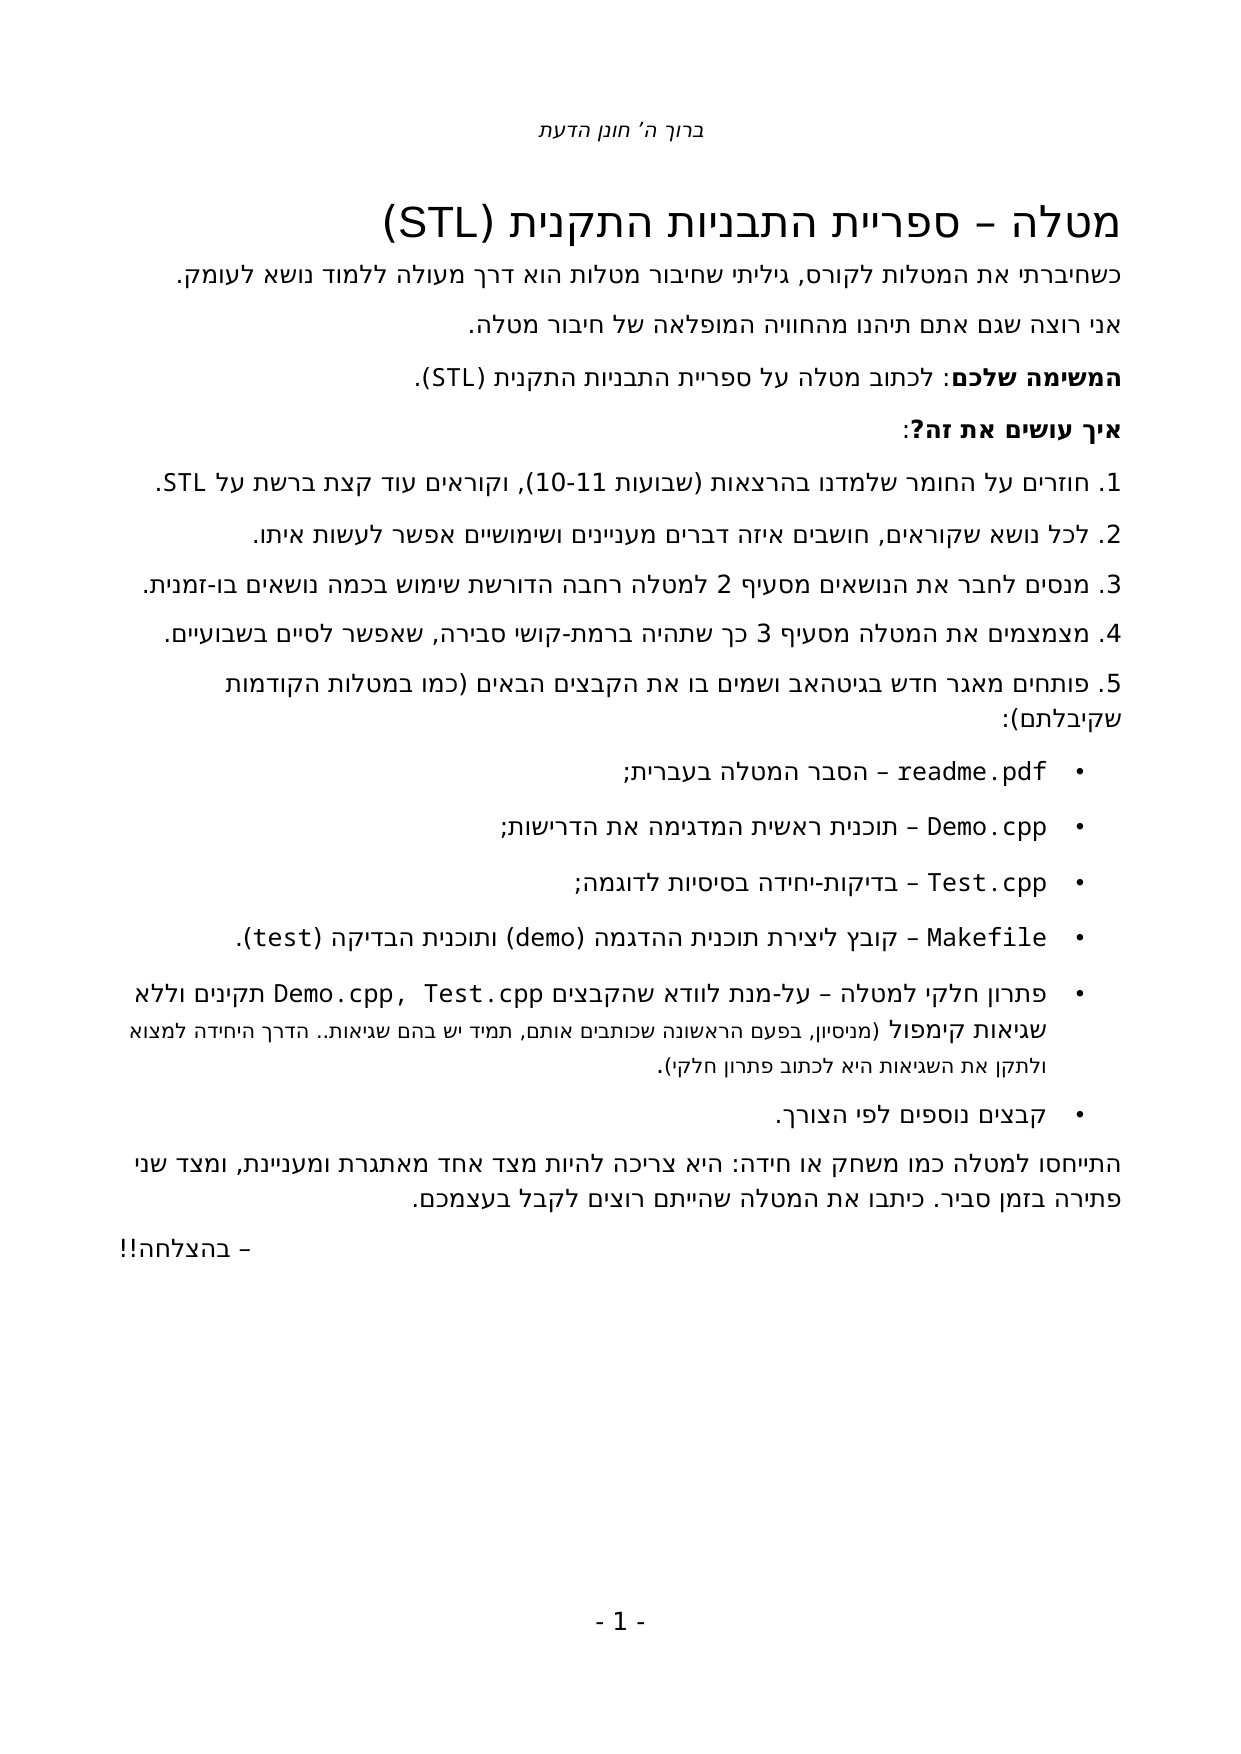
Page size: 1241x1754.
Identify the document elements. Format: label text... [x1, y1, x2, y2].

text 3. מנסים לחבר את הנושאים מסעיף 2 למטלה רחבה הדורשת שימוש בכמה נושאים בו-זמנית. [118, 570, 1122, 599]
text 4. מצמצמים את המטלה מסעיף 3 כך שתהיה ברמת-קושי סבירה, שאפשר לסיים בשבועיים. [118, 619, 1122, 649]
text 5. פותחים מאגר חדש בגיטהאב ושמים בו את הקבצים הבאים (כמו במטלות הקודמות שקיבלתם): [118, 669, 1122, 733]
text המשימה שלכם: לכתוב מטלה על ספריית התבניות התקנית (STL). [118, 360, 1122, 394]
subtitle מטלה – ספריית התבניות התקנית (STL) [118, 197, 1122, 248]
text – בהצלחה!! [118, 1234, 1122, 1263]
list Test.cpp – בדיקות-יחידה בסיסיות לדוגמה; [118, 864, 1084, 898]
list readme.pdf – הסבר המטלה בעברית; [118, 754, 1084, 788]
text התייחסו למטלה כמו משחק או חידה: היא צריכה להיות מצד אחד מאתגרת ומעניינת, ומצד שני פתירה בזמן סביר. כיתבו את המטלה שהייתם רוצים לקבל בעצמכם. [118, 1149, 1122, 1213]
list קבצים נוספים לפי הצורך. [118, 1100, 1084, 1129]
text כשחיברתי את המטלות לקורס, גיליתי שחיבור מטלות הוא דרך מעולה ללמוד נושא לעומק. [118, 261, 1122, 290]
text 2. לכל נושא שקוראים, חושבים איזה דברים מעניינים ושימושיים אפשר לעשות איתו. [118, 520, 1122, 549]
text 1. חוזרים על החומר שלמדנו בהרצאות (שבועות 10-11), וקוראים עוד קצת ברשת על STL. [118, 465, 1122, 499]
list פתרון חלקי למטלה – על-מנת לוודא שהקבצים Demo.cpp, Test.cpp תקינים וללא שגיאות קימפול (מניסיון, בפעם הראשונה שכותבים אותם, תמיד יש בהם שגיאות.. הדרך היחידה למצוא ולתקן את השגיאות היא לכתוב פתרון חלקי). [118, 975, 1084, 1079]
list Makefile – קובץ ליצירת תוכנית ההדגמה (demo) ותוכנית הבדיקה (test). [118, 920, 1084, 954]
list Demo.cpp – תוכנית ראשית המדגימה את הדרישות; [118, 809, 1084, 843]
text אני רוצה שגם אתם תיהנו מהחוויה המופלאה של חיבור מטלה. [118, 310, 1122, 339]
text איך עושים את זה?: [118, 415, 1122, 444]
